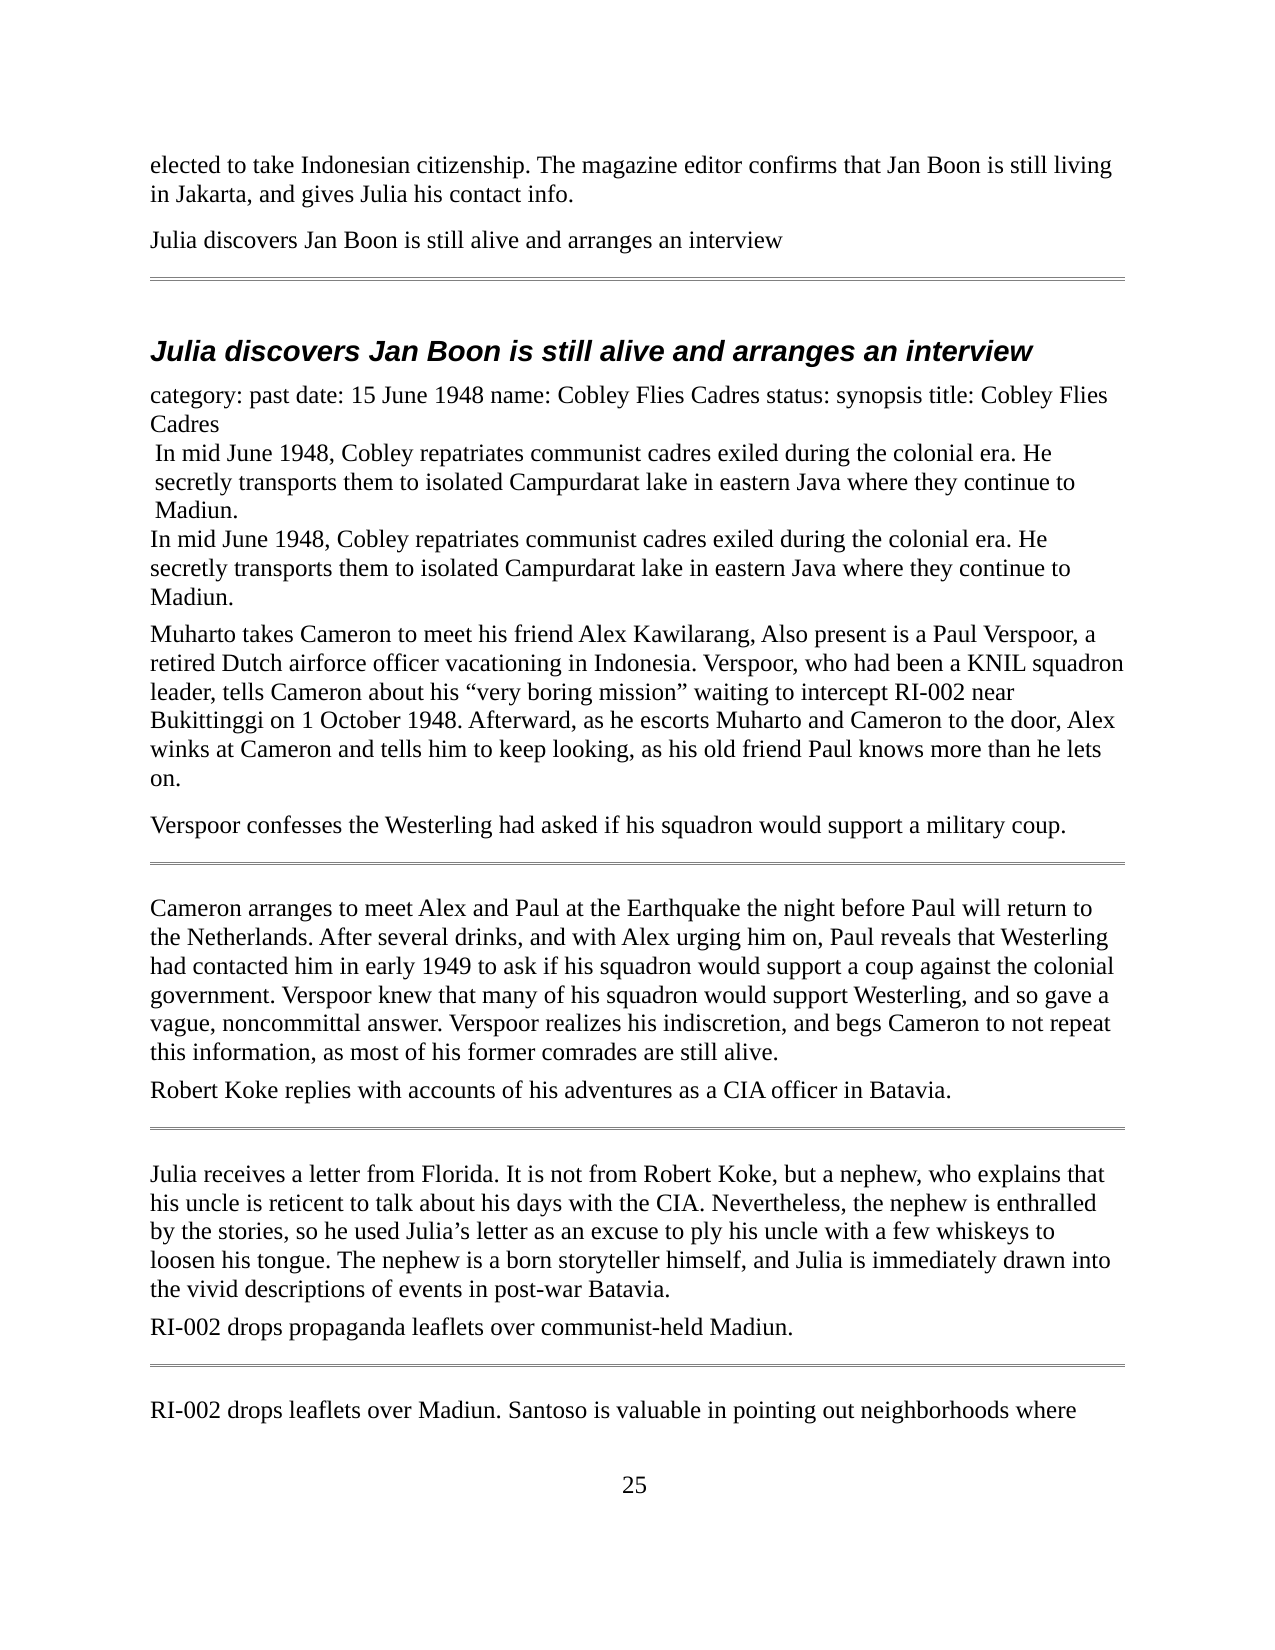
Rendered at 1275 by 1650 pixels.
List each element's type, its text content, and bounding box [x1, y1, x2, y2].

text Robert Koke replies with accounts of his adventures as a CIA officer in Batavia. [150, 1075, 1125, 1104]
text Cameron arranges to meet Alex and Paul at the Earthquake the night before Paul will return to the Netherlands. After several drinks, and with Alex urging him on, Paul reveals that Westerling had contacted him in early 1949 to ask if his squadron would support a coup against the colonial government. Verspoor knew that many of his squadron would support Westerling, and so gave a vague, noncommittal answer. Verspoor realizes his indiscretion, and begs Cameron to not repeat this information, as most of his former comrades are still alive. [150, 893, 1125, 1066]
text RI-002 drops propaganda leaflets over communist-held Madiun. [150, 1312, 1125, 1340]
subtitle Julia discovers Jan Boon is still alive and arranges an interview [150, 334, 1125, 368]
text In mid June 1948, Cobley repatriates communist cadres exiled during the colonial era. He secretly transports them to isolated Campurdarat lake in eastern Java where they continue to Madiun. [150, 524, 1125, 610]
text Muharto takes Cameron to meet his friend Alex Kawilarang, Also present is a Paul Verspoor, a retired Dutch airforce officer vacationing in Indonesia. Verspoor, who had been a KNIL squadron leader, tells Cameron about his “very boring mission” waiting to intercept RI-002 near Bukittinggi on 1 October 1948. Afterward, as he escorts Muharto and Cameron to the door, Alex winks at Cameron and tells him to keep looking, as his old friend Paul knows more than he lets on. [150, 619, 1125, 792]
text RI-002 drops leaflets over Madiun. Santoso is valuable in pointing out neighborhoods where [150, 1395, 1125, 1424]
text elected to take Indonesian citizenship. The magazine editor confirms that Jan Boon is still living in Jakarta, and gives Julia his contact info. [150, 150, 1125, 207]
table_header In mid June 1948, Cobley repatriates communist cadres exiled during the colonial era. He secretly transports them to isolated Campurdarat lake in eastern Java where they continue to Madiun. [150, 438, 1125, 524]
text Verspoor confesses the Westerling had asked if his squadron would support a military coup. [150, 810, 1125, 838]
text Julia receives a letter from Florida. It is not from Robert Koke, but a nephew, who explains that his uncle is reticent to talk about his days with the CIA. Nevertheless, the nephew is enthralled by the stories, so he used Julia’s letter as an excuse to ply his uncle with a few whiskeys to loosen his tongue. The nephew is a born storyteller himself, and Julia is immediately drawn into the vivid descriptions of events in post-war Batavia. [150, 1159, 1125, 1303]
text category: past date: 15 June 1948 name: Cobley Flies Cadres status: synopsis title: Cobley Flies Cadres [150, 380, 1125, 438]
text Julia discovers Jan Boon is still alive and arranges an interview [150, 225, 1125, 254]
